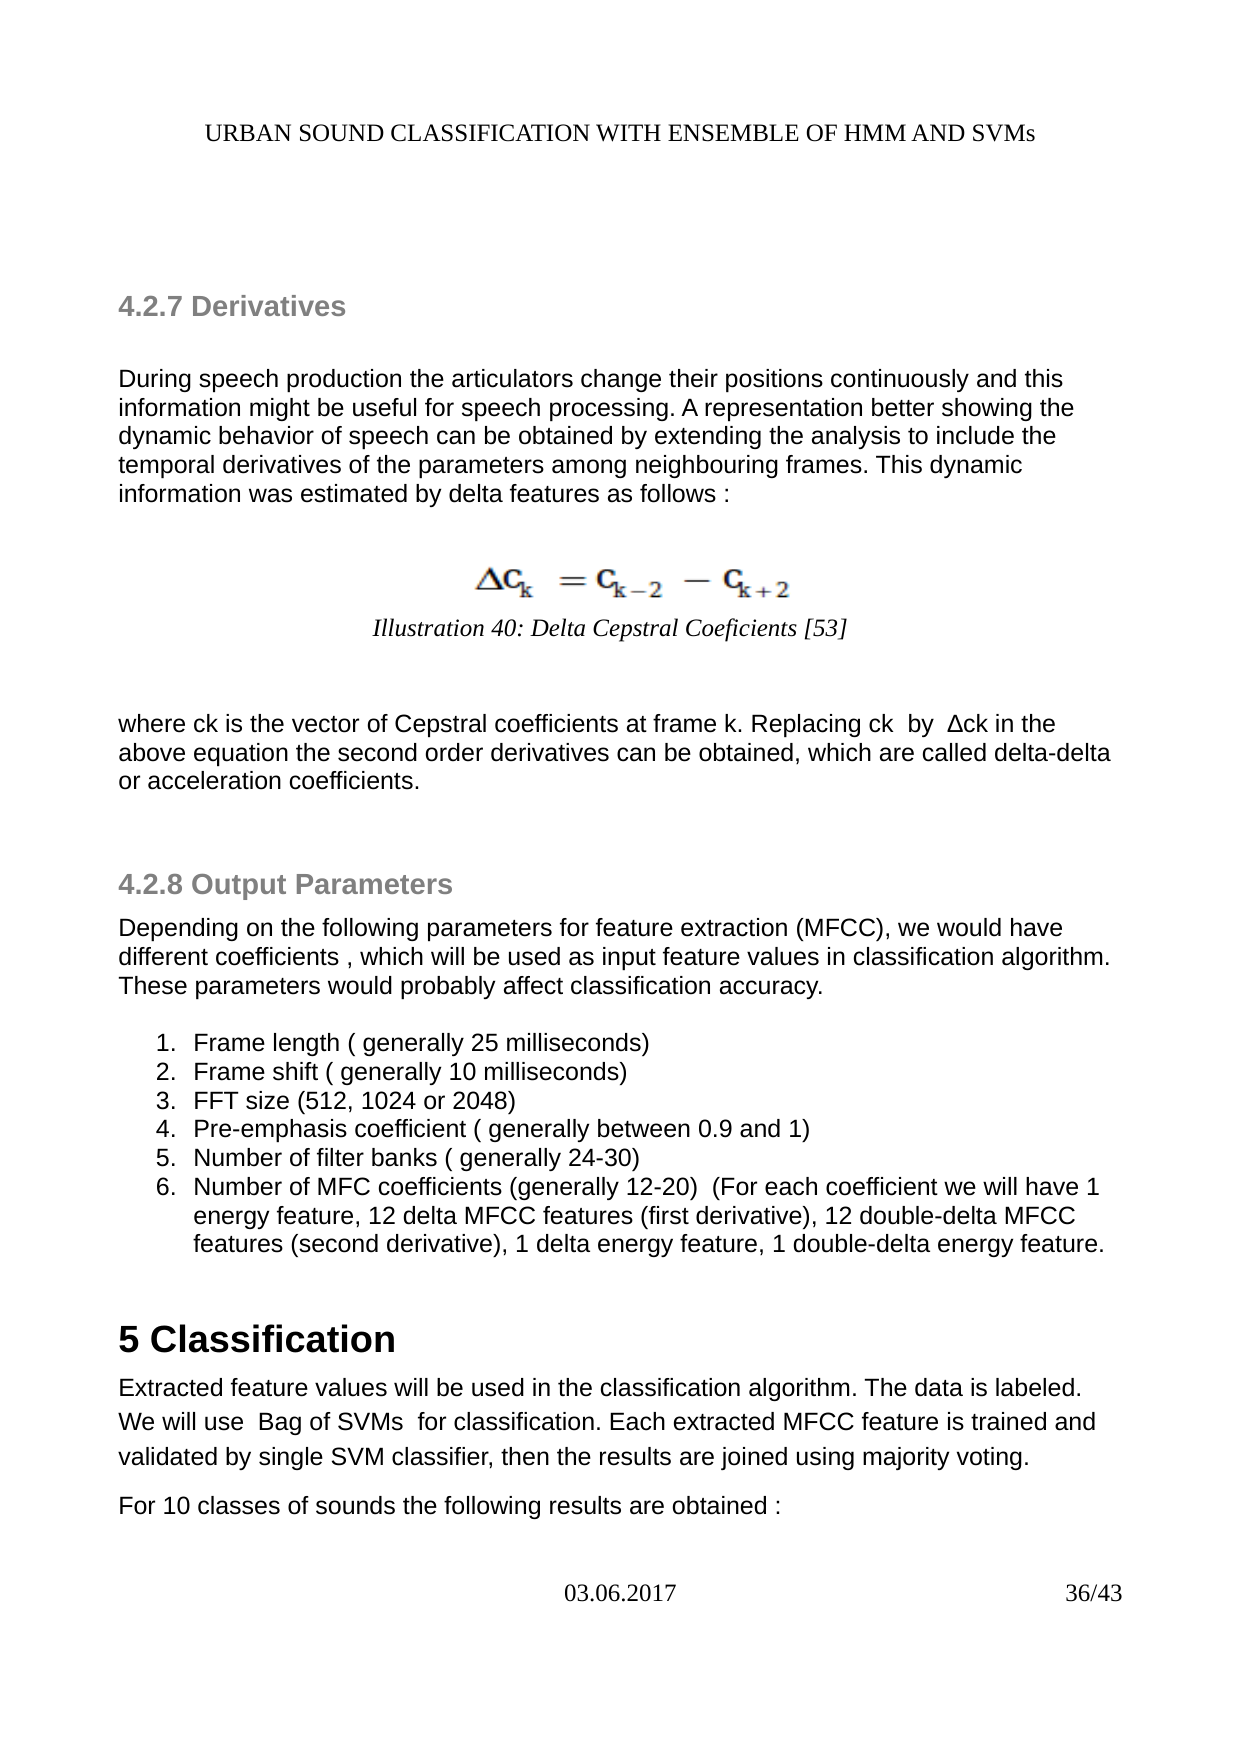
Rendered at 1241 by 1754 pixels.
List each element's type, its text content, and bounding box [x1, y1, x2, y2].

text where ck is the vector of Cepstral coefficients at frame k. Replacing ck by ∆ck in the above equation the second order derivatives can be obtained, which are called delta-delta or acceleration coefficients. [118, 709, 1122, 795]
subtitle 5 Classification [118, 1317, 1122, 1360]
list FFT size (512, 1024 or 2048) [156, 1086, 1122, 1114]
subtitle 4.2.7 Derivatives [118, 289, 1122, 323]
text Depending on the following parameters for feature extraction (MFCC), we would have different coefficients , which will be used as input feature values in classification algorithm. [118, 913, 1122, 971]
text These parameters would probably affect classification accuracy. [118, 971, 1122, 999]
list Frame shift ( generally 10 milliseconds) [156, 1057, 1122, 1086]
list Pre-emphasis coefficient ( generally between 0.9 and 1) [156, 1114, 1122, 1143]
subtitle 4.2.8 Output Parameters [118, 867, 1122, 901]
text During speech production the articulators change their positions continuously and this information might be useful for speech processing. A representation better showing the dynamic behavior of speech can be obtained by extending the analysis to include the temporal derivatives of the parameters among neighbouring frames. This dynamic information was estimated by delta features as follows : [118, 364, 1122, 508]
list Frame length ( generally 25 milliseconds) [156, 1028, 1122, 1057]
text For 10 classes of sounds the following results are obtained : [118, 1491, 1122, 1520]
picture [449, 548, 792, 613]
text Illustration 40: Delta Cepstral Coeficients [53] [372, 549, 868, 641]
list Number of filter banks ( generally 24-30) [156, 1143, 1122, 1172]
text Extracted feature values will be used in the classification algorithm. The data is labeled. We will use Bag of SVMs for classification. Each extracted MFCC feature is trained and validated by single SVM classifier, then the results are joined using majority voting. [118, 1373, 1122, 1471]
list Number of MFC coefficients (generally 12-20) (For each coefficient we will have 1 energy feature, 12 delta MFCC features (first derivative), 12 double-delta MFCC features (second derivative), 1 delta energy feature, 1 double-delta energy feature. [156, 1172, 1122, 1258]
